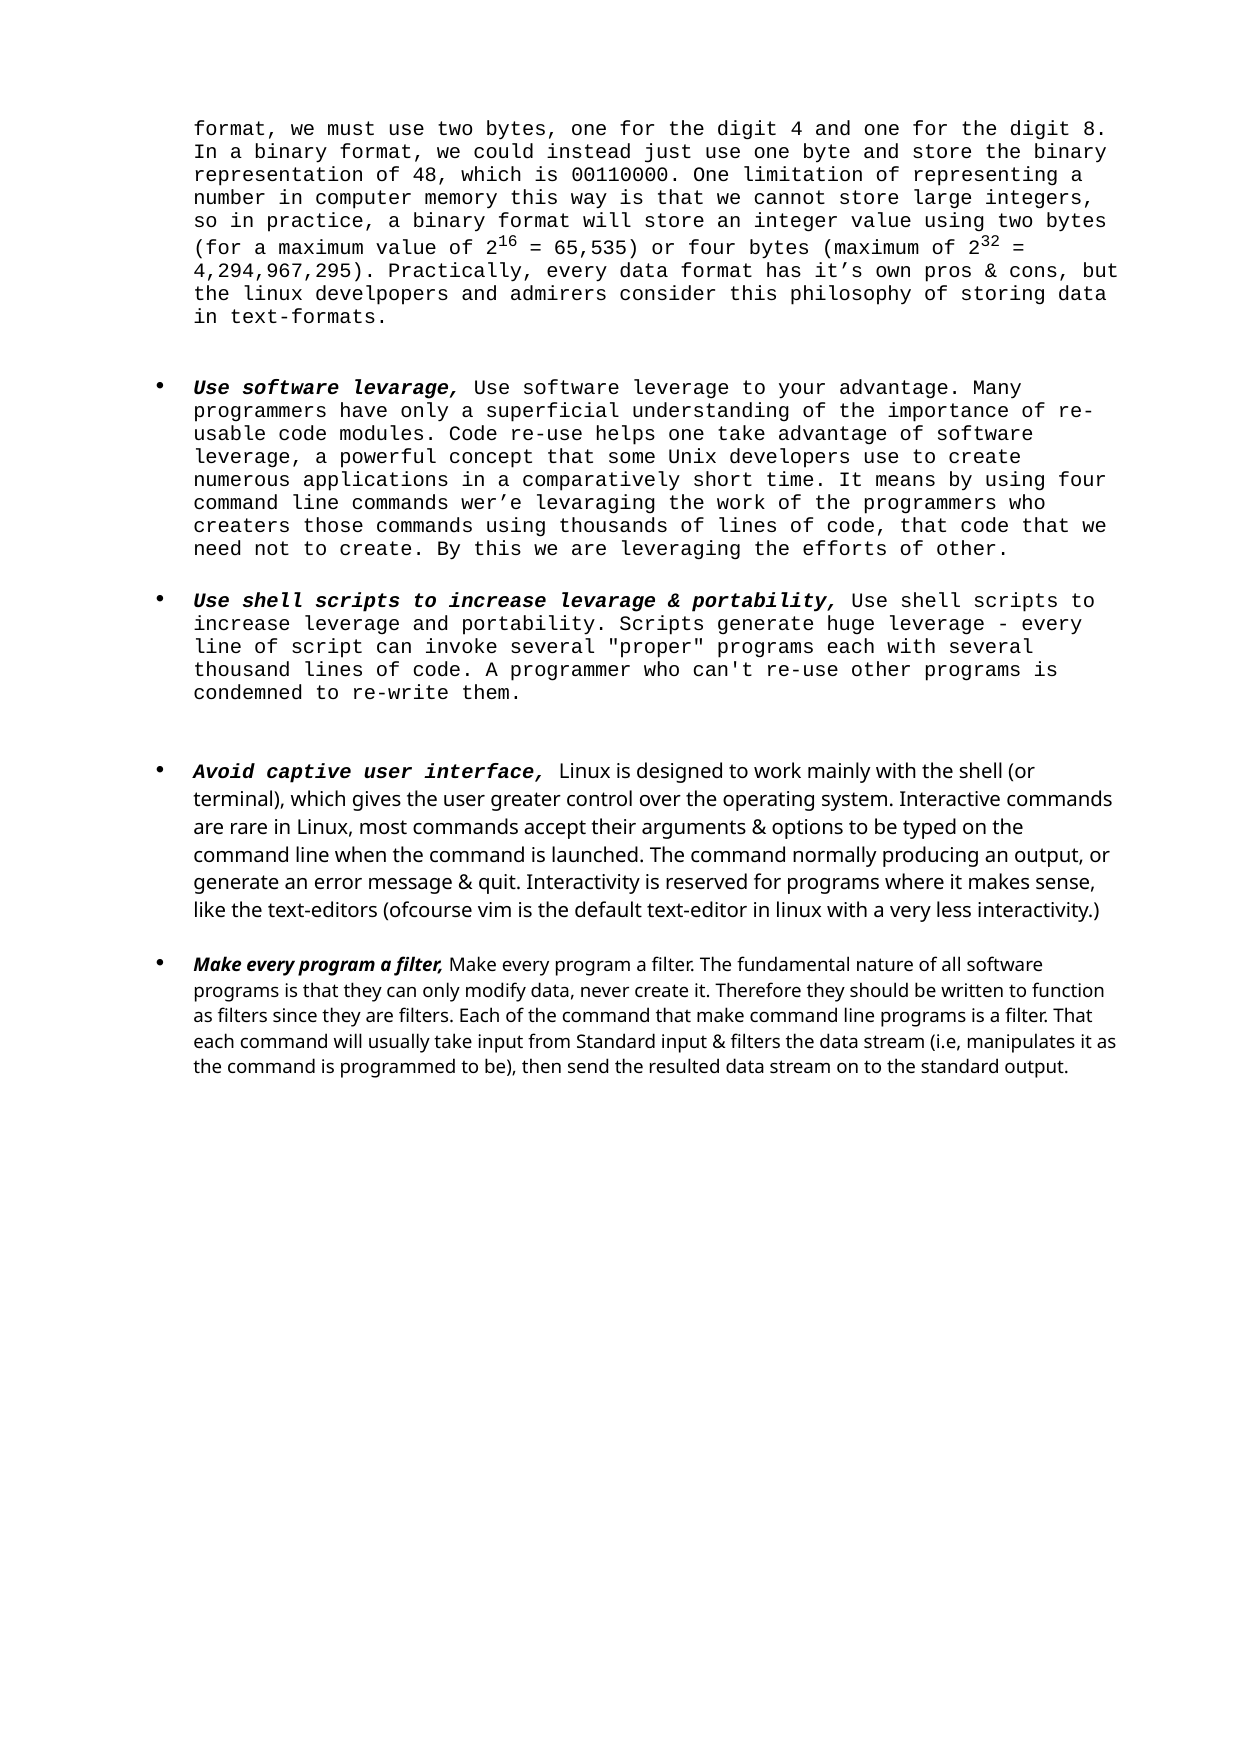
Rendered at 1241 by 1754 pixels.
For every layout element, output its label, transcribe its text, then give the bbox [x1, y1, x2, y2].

list Make every program a filter, Make every program a filter. The fundamental nature of all software programs is that they can only modify data, never create it. Therefore they should be written to function as filters since they are filters. Each of the command that make command line programs is a filter. That each command will usually take input from Standard input & filters the data stream (i.e, manipulates it as the command is programmed to be), then send the resulted data stream on to the standard output. [156, 952, 1122, 1079]
list Avoid captive user interface, Linux is designed to work mainly with the shell (or terminal), which gives the user greater control over the operating system. Interactive commands are rare in Linux, most commands accept their arguments & options to be typed on the command line when the command is launched. The command normally producing an output, or generate an error message & quit. Interactivity is reserved for programs where it makes sense, like the text-editors (ofcourse vim is the default text-editor in linux with a very less interactivity.) [156, 757, 1122, 923]
list ­ [156, 1108, 1122, 1135]
list Use shell scripts to increase levarage & portability, Use shell scripts to increase leverage and portability. Scripts generate huge leverage - every line of script can invoke several "proper" programs each with several thousand lines of code. A programmer who can't re-use other programs is condemned to re-write them. [156, 590, 1122, 706]
list Use software levarage, Use software leverage to your advantage. Many programmers have only a superficial understanding of the importance of re-usable code modules. Code re-use helps one take advantage of software leverage, a powerful concept that some Unix developers use to create numerous applications in a comparatively short time. It means by using four command line commands wer’e levaraging the work of the programmers who creaters those commands using thousands of lines of code, that code that we need not to create. By this we are leveraging the efforts of other. [156, 377, 1122, 562]
list format, we must use two bytes, one for the digit 4 and one for the digit 8. In a binary format, we could instead just use one byte and store the binary representation of 48, which is 00110000. One limitation of representing a number in computer memory this way is that we cannot store large integers, so in practice, a binary format will store an integer value using two bytes (for a maximum value of 216 = 65,535) or four bytes (maximum of 232 = 4,294,967,295). Practically, every data format has it’s own pros & cons, but the linux develpopers and admirers consider this philosophy of storing data in text-formats. [156, 118, 1122, 329]
